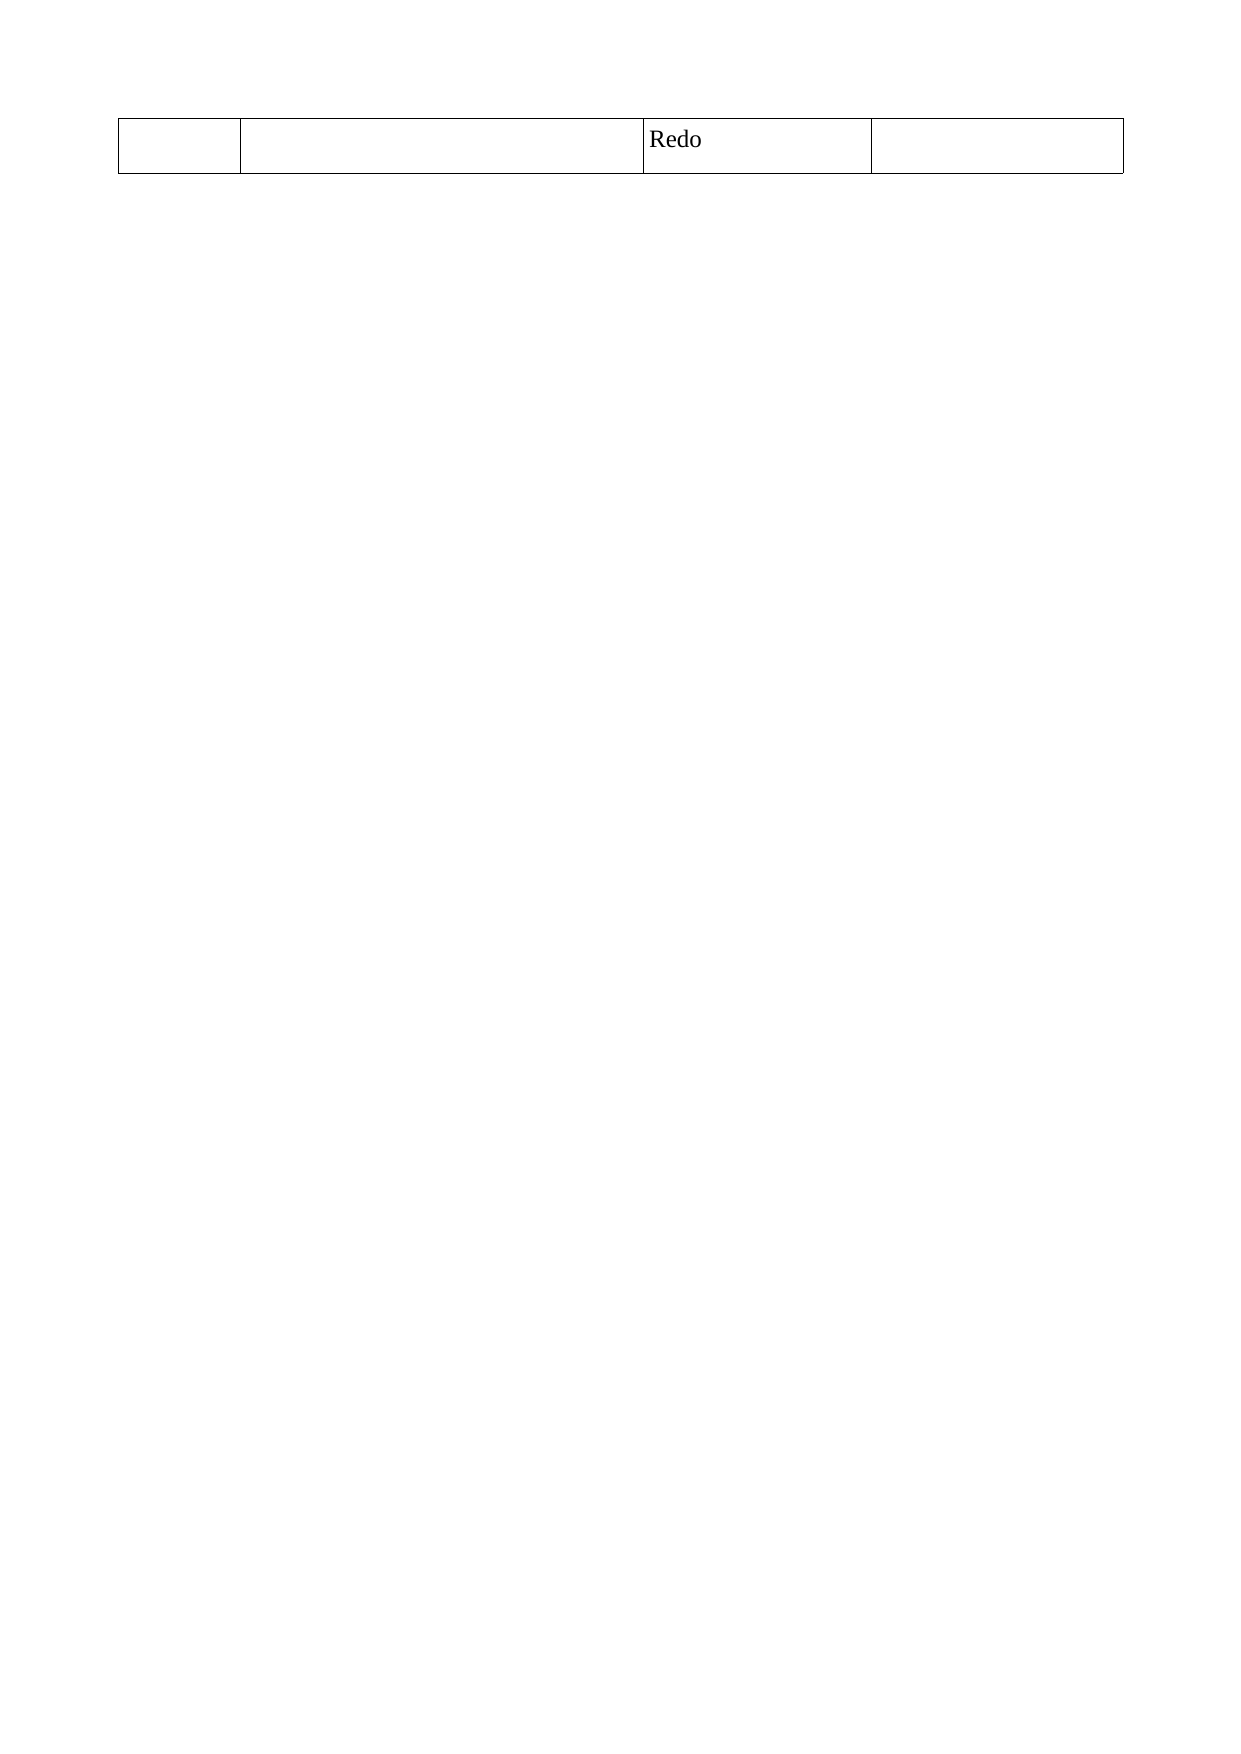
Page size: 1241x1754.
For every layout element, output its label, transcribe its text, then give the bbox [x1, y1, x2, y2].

table_cell [241, 119, 643, 173]
table_cell Redo [644, 119, 871, 173]
table_cell [872, 119, 1123, 173]
table_cell [119, 119, 240, 173]
